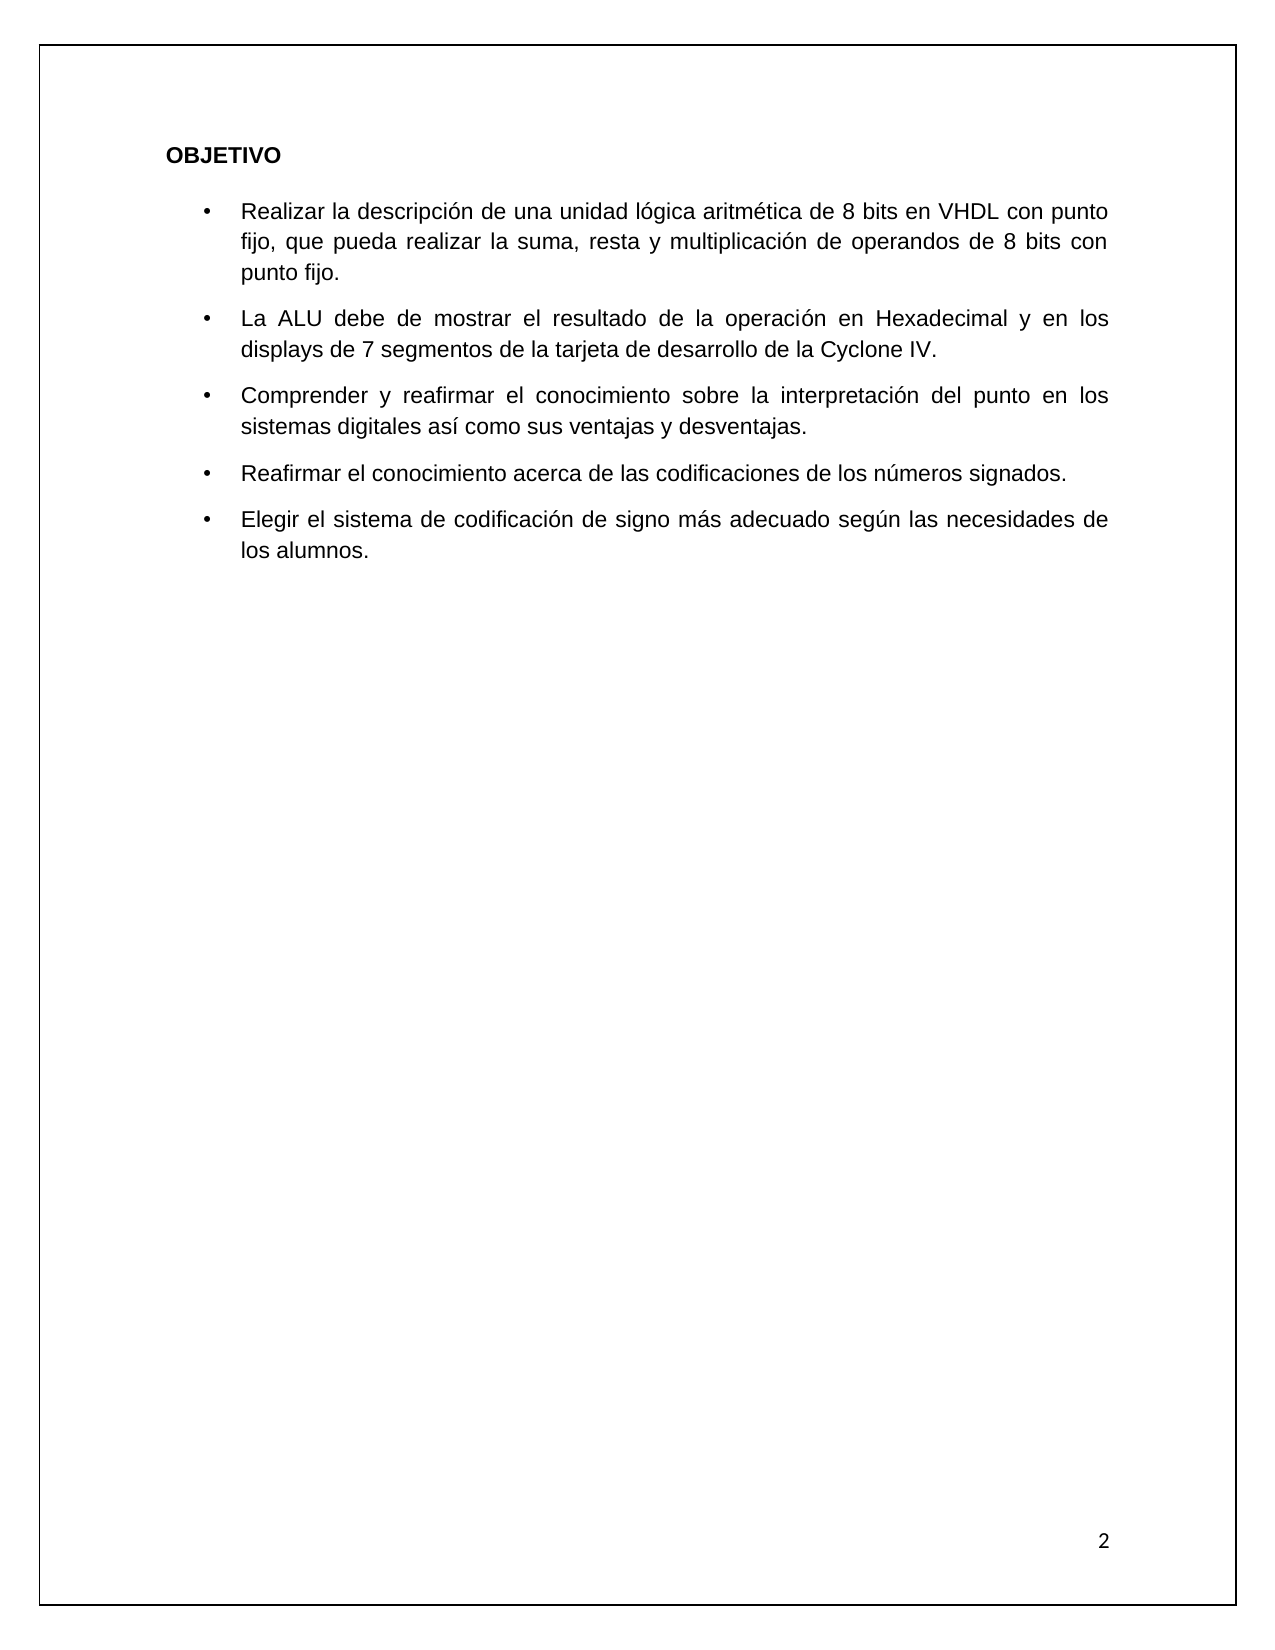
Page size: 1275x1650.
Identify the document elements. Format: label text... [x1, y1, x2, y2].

list Realizar la descripción de una unidad lógica aritmética de 8 bits en VHDL con punto fijo, que pueda realizar la suma, resta y multiplicación de operandos de 8 bits con punto fijo. [203, 198, 1109, 285]
list Reafirmar el conocimiento acerca de las codificaciones de los números signados. [203, 459, 1109, 486]
list Elegir el sistema de codificación de signo más adecuado según las necesidades de los alumnos. [203, 506, 1109, 563]
list Comprender y reafirmar el conocimiento sobre la interpretación del punto en los sistemas digitales así como sus ventajas y desventajas. [203, 382, 1109, 439]
text OBJETIVO [166, 142, 1109, 168]
list La ALU debe de mostrar el resultado de la operación en Hexadecimal y en los displays de 7 segmentos de la tarjeta de desarrollo de la Cyclone IV. [203, 305, 1109, 362]
